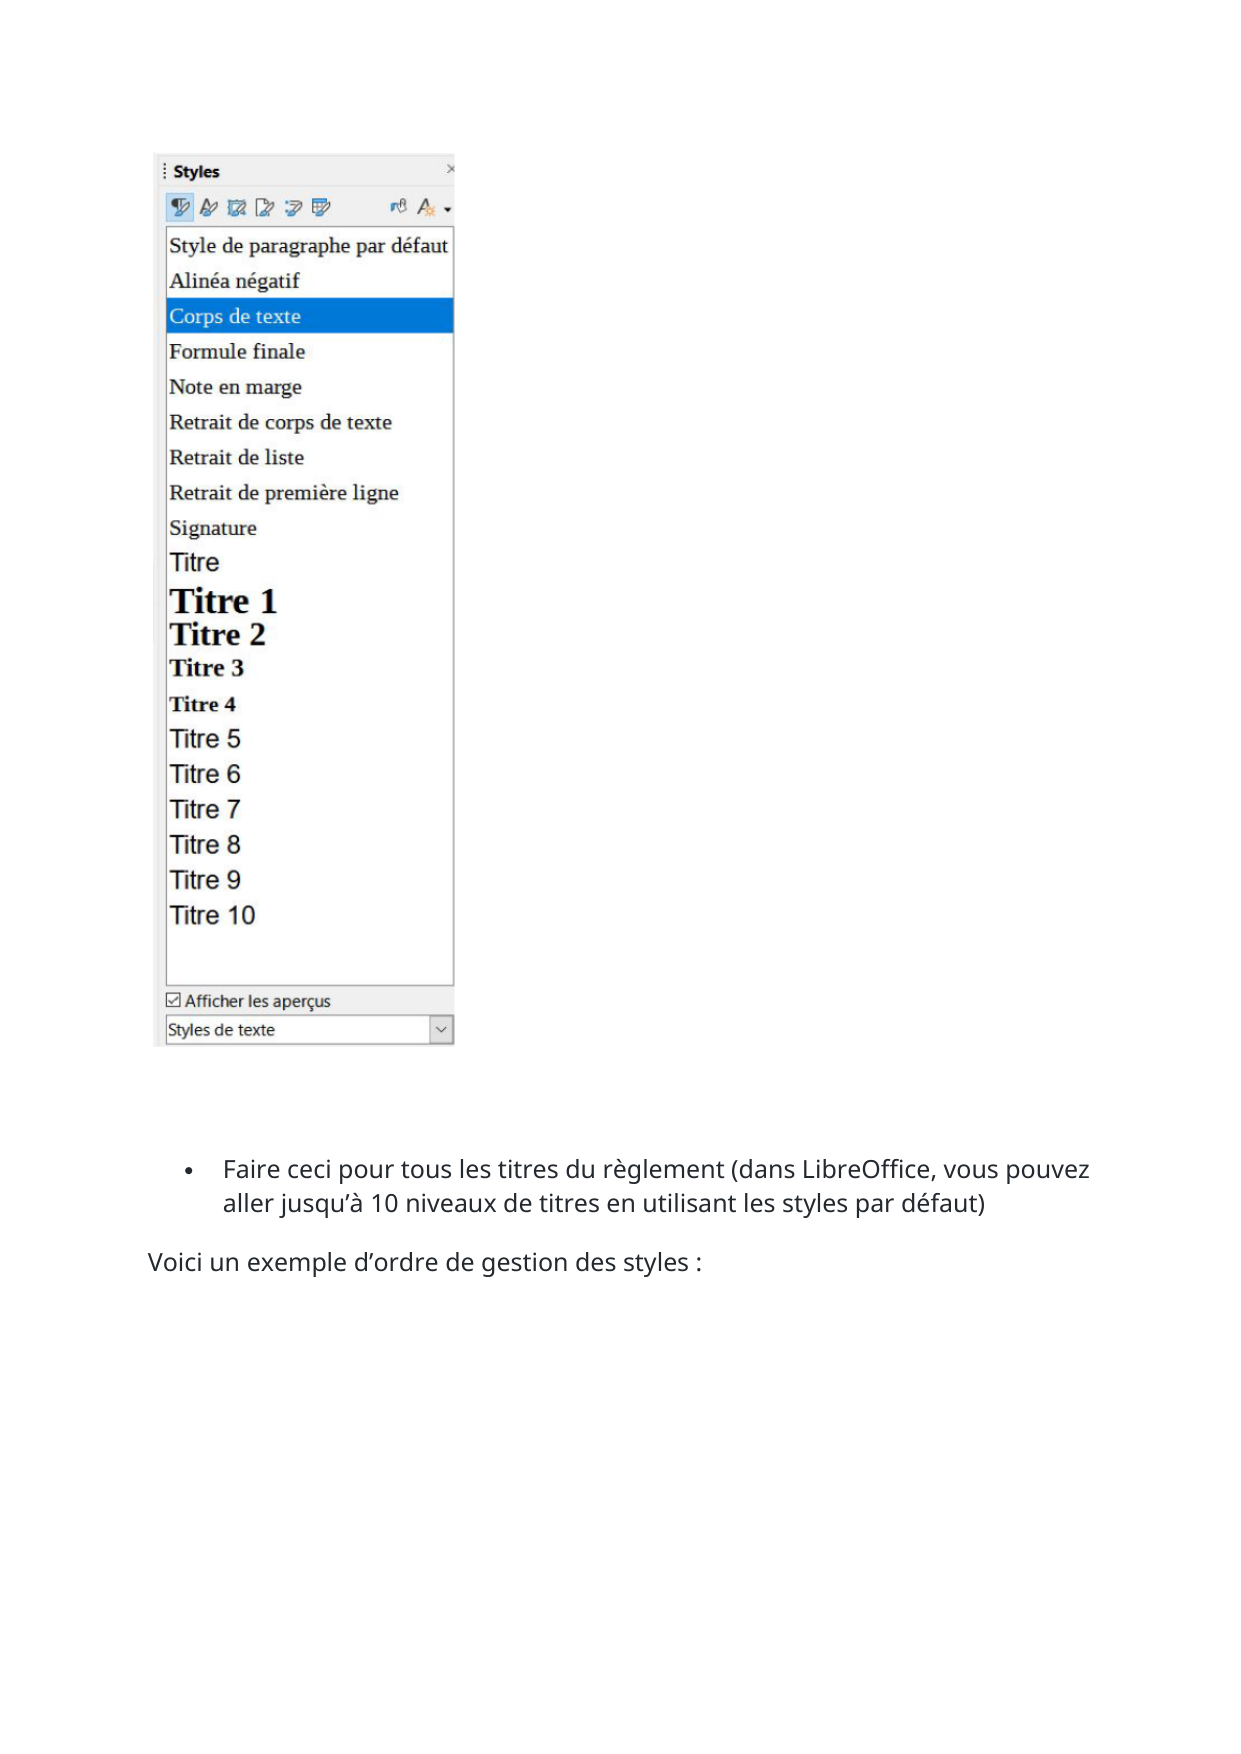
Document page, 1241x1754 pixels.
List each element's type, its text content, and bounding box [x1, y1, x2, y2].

list Faire ceci pour tous les titres du règlement (dans LibreOffice, vous pouvez aller jusqu’à 10 niveaux de titres en utilisant les styles par défaut) [185, 1152, 1093, 1220]
text Voici un exemple d’ordre de gestion des styles : [148, 1245, 1093, 1279]
picture [147, 147, 465, 1052]
